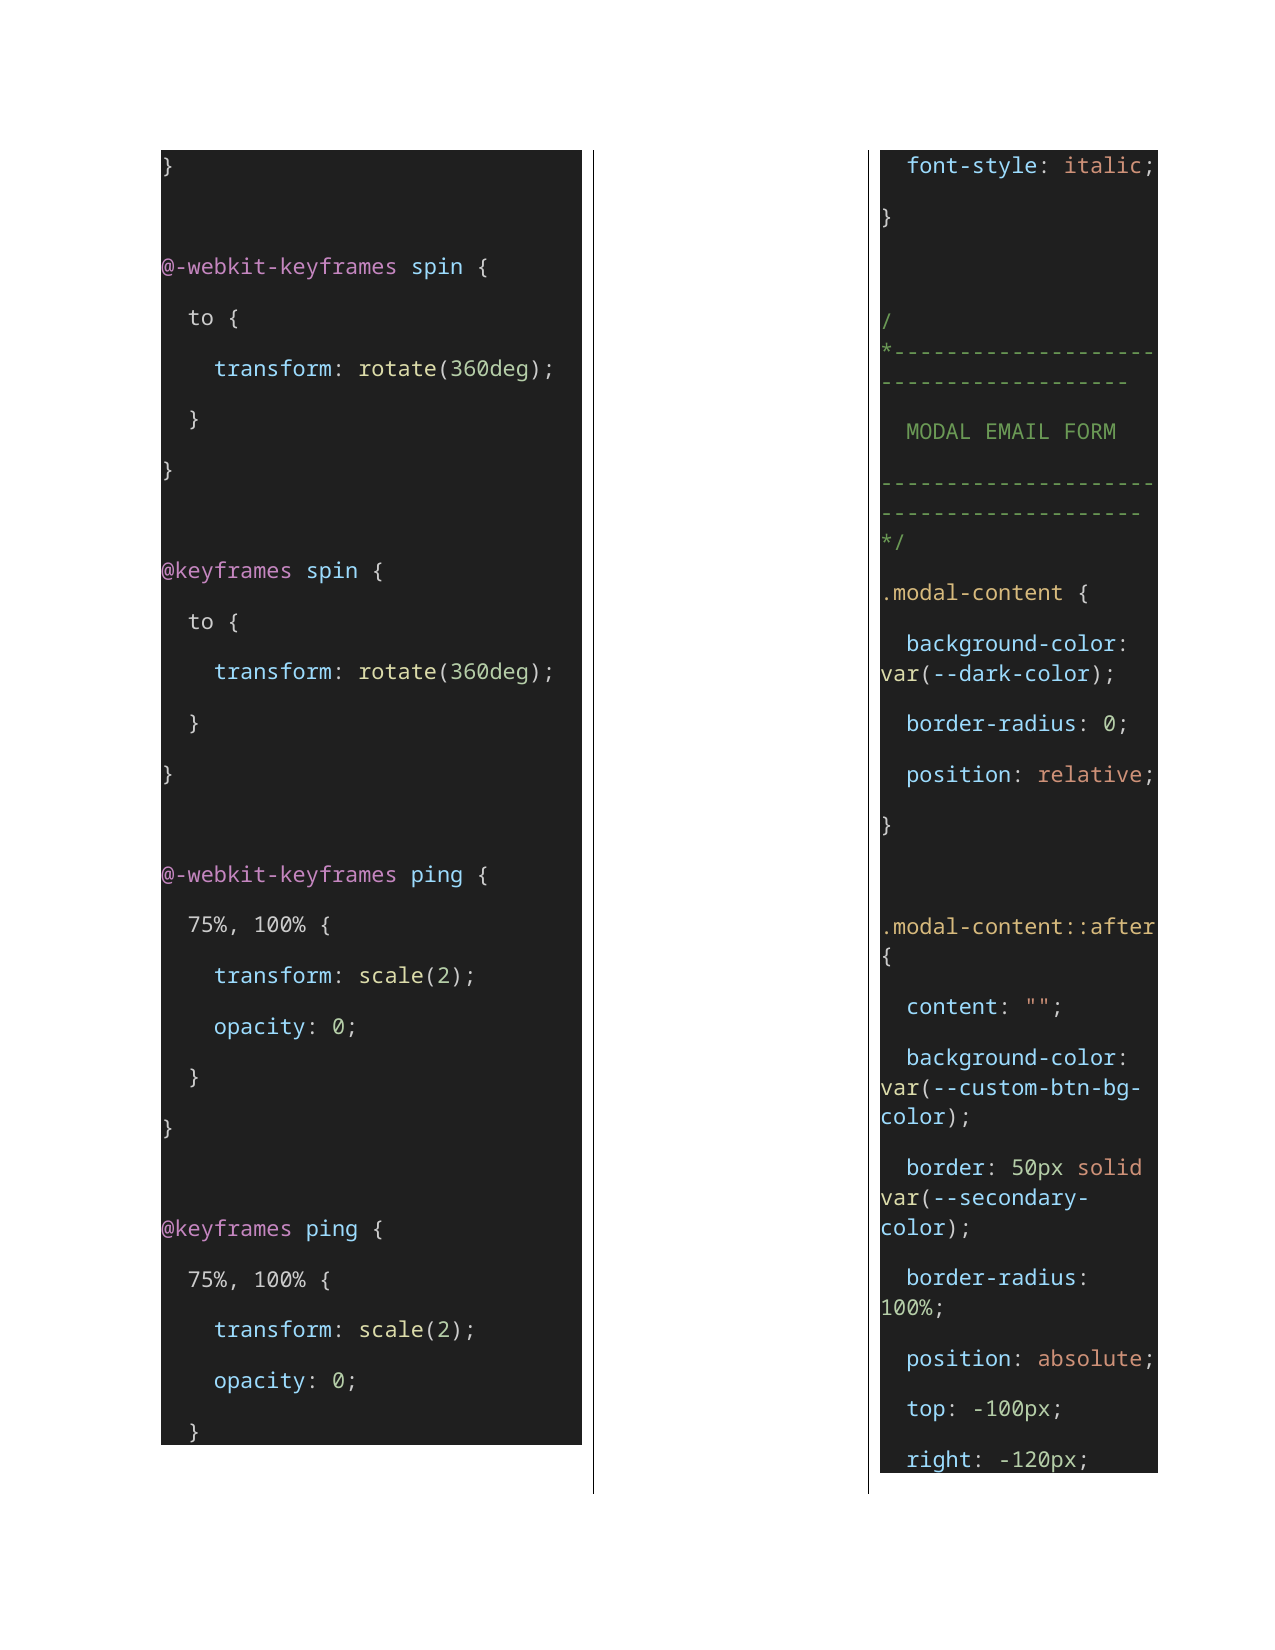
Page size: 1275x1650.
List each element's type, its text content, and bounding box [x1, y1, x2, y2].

table_header # tooplate-kool-form-pack.css :root { --body-bg-color: #181717; --white-color: #ffffff; --primary-color: #E07A5F; --secondary-color: #F2CC8F; --section-bg-color: #f0f8ff; --custom-btn-bg-color: #E07A5F; --custom-btn-bg-hover-color: #F2CC8F; --dark-color: #000000; --p-color: #717275; --link-hover-color: #F2CC8F; --body-font-family: 'Poppins', sans-serif; --heading-font-family: 'Unbounded', sans-serif; --h1-font-size: 62px; --h2-font-size: 36px; --h3-font-size: 28px; --h4-font-size: 24px; --h5-font-size: 22px; --h6-font-size: 20px; --p-font-size: 18px; --menu-font-size: 16px; --btn-font-size: 14px; --border-radius-large: 100px; --border-radius-medium: 20px; --border-radius-small: 10px; --font-weight-normal: 400; --font-weight-medium: 500; --font-weight-bold: 700; } body { background-color: var(--body-bg-color); font-family: var(--body-font-family); } h1, h2, h3, h4, h5, h6 { font-family: var(--heading-font-family); font-weight: var(--font-weight-medium); letter-spacing: -1px; } h1 { font-size: var(--h1-font-size); font-weight: var(--font-weight-bold); } h2 { font-size: var(--h2-font-size); font-weight: var(--font-weight-bold); } h3 { font-size: var(--h3-font-size); } h4 { font-size: var(--h4-font-size); } h5 { font-size: var(--h5-font-size); } h6 { font-size: var(--h6-font-size); } p { color: var(--p-color); font-size: var(--p-font-size); font-weight: var(--font-weight-normal); } ul li { color: var(--p-color); font-size: var(--p-font-size); font-weight: var(--font-weight-normal); } a, button { touch-action: manipulation; transition: all 0.3s; } a { display: inline-block; color: var(--secondary-color); text-decoration: none; } a:hover { color: var(--link-hover-color); } b, strong { font-weight: var(--font-weight-bold); } /*--------------------------------------- SECTION -----------------------------------------*/ .section-bg { background-color: var(--section-bg-color); } .section-padding { padding-top: 100px; padding-bottom: 100px; } ::selection { background-color: var(--primary-color); color: var(--white-color); } .page-404-title { color: var(--primary-color); font-size: 100px; } .page-404-title + h3 { color: var(--secondary-color); } /*--------------------------------------- CUSTOM BUTTON -----------------------------------------*/ .custom-btn { background: var(--custom-btn-bg-color); border: 2px solid transparent; border-radius: var(--border-radius-large); color: var(--white-color); font-size: var(--btn-font-size); font-weight: var(--font-weight-bold); line-height: normal; transition: all 0.3s; padding: 6px 18px; } .custom-btn:hover { background: var(--custom-btn-bg-hover-color); color: var(--white-color); } .custom-border-btn { background: transparent; border: 2px solid var(--secondary-color); color: var(--secondary-color); } .custom-border-btn:hover { background: var(--secondary-color); border-color: transparent; color: var(--white-color); } .custom-btn-bg-white { border-color: var(--white-color); color: var(--white-color); } .custom-btn-group .link { color: var(--white-color); font-weight: var(--font-weight-medium); } .custom-btn-group .link:hover { color: var(--link-hover-color); } /*--------------------------------------- SITE HEADER -----------------------------------------*/ .site-header { position: absolute; z-index: 22; top: 0; right: 0; left: 0; padding-top: 30px; padding-bottom: 30px; } .site-header .container { background-color: rgba(0, 0, 0, 0.65); border-radius: var(--border-radius-large); padding: 15px 25px; max-height: 70px; } .site-header-text { color: var(--white-color); font-size: var(--p-font-size); font-weight: var(--font-weight-bold); } .site-header-text span { margin-left: 20px; color: yellow; } .site-header .social-icon { max-height: 35px; } .site-header-text ul { margin-left: 30px; color: rgb(248, 248, 12); } .offcanvas { background-color: rgba(0, 0, 0, 0.85); padding: 30px; } .offcanvas.offcanvas-end { border-left: 0; } .offcanvas-header .btn-close { filter: brightness(0) invert(1); transition: all 0.3s; } .offcanvas-header .btn-close:hover { transform: rotate(180deg); } .offcanvas-icon { font-size: var(--h3-font-size); color: var(--white-color); margin-left: 15px; } .offcanvas nav ul { margin: 0; padding: 0; } .offcanvas nav ul li { list-style: none; display: block; } .offcanvas nav ul li a { color: var(--white-color); font-family: var(--heading-font-family); font-size: var(--p-font-size); font-weight: var(--font-weight-medium); display: inline-block; margin-top: 5px; margin-bottom: 5px; } .offcanvas nav ul li a:hover, .offcanvas nav ul li a.active { color: var(--link-hover-color); } /*--------------------------------------- HERO -----------------------------------------*/ .hero-section { position: relative; overflow: hidden; height: 100vh; min-height: 675px; padding-top: 100px; padding-bottom: 100px; } .hero-bg { background-image: url('../images/people-practicing-social-integration.jpg'); background-repeat: no-repeat; background-position: center; background-size: cover; } .hero-bg::after { content: ""; background: linear-gradient(to top, var(--dark-color), transparent 200%); position: absolute; top: 0; left: 0; width: 100%; height: 100%; pointer-events: none; } .hero-bg .container { position: relative; z-index: 2; } .hero-section small { color: var(--primary-color); display: block; font-size: var(--btn-font-size); font-style: italic; position: relative; padding-left: 75px; } .hero-section small::before { content: ""; background-color: var(--white-color); width: 50px; height: 2px; position: absolute; top: 50%; left: 35px; transform: translate(-50%, 0); } .video-wrap { z-index: -100; } .custom-video { position: absolute; top: 0; left: 0; object-fit: cover; width: 100%; height: 100%; } .hero-title { color: var(--white-color); } /*--------------------------------------- COUNTDOWN -----------------------------------------*/ .countdown { padding-left: 0; } .countdown-title { color: var(--white-color); } .countdown-item { list-style: none; flex: 0 0 13%; margin: 15px; } .countdown-text { color: var(--section-bg-color); font-size: var(--p-font-size); font-style: italic; } /*--------------------------------------- MODAL EMAIL FORM -----------------------------------------*/ .modal-content { background-color: var(--dark-color); border-radius: 0; position: relative; } .modal-content::after { content: ""; background-color: var(--custom-btn-bg-color); border: 50px solid var(--secondary-color); border-radius: 100%; position: absolute; top: -100px; right: -120px; width: 250px; height: 250px; pointer-events: none; } .modal-header, .modal-body, .modal-footer { padding: 30px 40px; } .modal-header { background-color: var(--dark-color); border-radius: 0; border-bottom: 0; padding: 0; } .modal-body h2 { color: var(--white-color); font-size: var(--h4-font-size); position: relative; bottom: 30px; } .modal-header .btn-close { filter: brightness(0) invert(1); position: relative; z-index: 22; top: 20px; right: 20px; transition: all 0.3s; } .modal-header .btn-close:hover { transform: rotate(180deg); } .modal-body, .modal-footer { position: relative; z-index: 2; } .modal-footer { border-top: 0; padding-top: 0; } .modal-footer p { font-size: var(--btn-font-size); } /*--------------------------------------- CUSTOM FORM -----------------------------------------*/ .custom-form .form-control { border-radius: var(--border-radius-large); border-width: 2px; box-shadow: none; color: var(--p-color); margin-bottom: 20px; padding: 10px; padding-left: 20px; outline: none; } .custom-form .form-control:focus, .custom-form .form-control:hover { border-color: var(--primary-color); } .form-check-input:checked { background-color: var(--primary-color); border-color: var(--primary-color); } .form-floating>label { padding-left: 20px; } .custom-form button[type="submit"] { background: var(--custom-btn-bg-color); border: none; border-radius: var(--border-radius-large); color: var(--white-color); font-family: var(--heading-font-family); font-size: var(--p-font-size); font-weight: var(--font-weight-bold); transition: all 0.3s; margin-bottom: 0; padding-left: 10px; } .custom-form button[type="submit"]:hover, .custom-form button[type="submit"]:focus { background: var(--custom-btn-bg-hover-color); border-color: transparent; } .custom-form .form-check-label { color: var(--p-color); } .contact-form .form-floating>textarea { border-radius: var(--border-radius-medium); height: 110px; } .login-form .custom-btn { font-family: var(--heading-font-family); padding: 10.25px 35px; font-size: var(--p-font-size); } /*--------------------------------------- SOCIAL ICON -----------------------------------------*/ .social-icon { margin: 0; padding: 0; } .social-icon-item { list-style: none; display: inline-block; vertical-align: top; } .social-icon-link { border-radius: var(--border-radius-large); color: var(--white-color); font-size: var(--btn-font-size); display: block; margin-right: 5px; text-align: center; width: 35px; height: 35px; line-height: 36px; transition: background 0.2s, color 0.2s; } .social-icon-link:hover { background: var(--primary-color); color: var(--white-color); } /*--------------------------------------- RESPONSIVE STYLES -----------------------------------------*/ @media screen and (max-width: 991px) { h1 { font-size: 36px; } h2 { font-size: 28px; } h3 { font-size: 22px; } h4 { font-size: 20px; } h5 { font-size: 18px; } h6 { font-size: 16px; } .section-padding { padding-top: 50px; padding-bottom: 50px; } } @media screen and (max-width: 480px) { .site-header .social-icon { display: none !important; } .offcanvas-icon { margin-left: 10px; } .countdown-item { margin: 10px; } } [869, 150, 1169, 1494]
table_header #tailwind.css *, ::before, ::after { box-sizing: border-box; } html { -moz-tab-size: 4; -o-tab-size: 4; tab-size: 4; } html { line-height: 1.15; -webkit-text-size-adjust: 100%; } body { margin: 0; } body { font-family: system-ui, -apple-system, 'Segoe UI', Roboto, Helvetica, Arial, sans-serif, 'Apple Color Emoji', 'Segoe UI Emoji'; } hr { height: 0; color: inherit; } abbr[title] { -webkit-text-decoration: underline dotted; text-decoration: underline dotted; } b, strong { font-weight: bolder; } code, kbd, samp, pre { font-family: ui-monospace, SFMono-Regular, Consolas, 'Liberation Mono', Menlo, monospace; font-size: 1em; } small { font-size: 80%; } sub, sup { font-size: 75%; line-height: 0; position: relative; vertical-align: baseline; } sub { bottom: -0.25em; } sup { top: -0.5em; } table { text-indent: 0; border-color: inherit; } button, input, optgroup, select, textarea { font-family: inherit; font-size: 100%; line-height: 1.15; margin: 0; } button, select { text-transform: none; } button, [type='button'], [type='submit'] { -webkit-appearance: button; } legend { padding: 0; } progress { vertical-align: baseline; } summary { display: list-item; } blockquote, dl, dd, h1, h2, h3, h4, h5, h6, hr, figure, p, pre { margin: 0; } button { background-color: transparent; background-image: none; } fieldset { margin: 0; padding: 0; } ol, ul { list-style: none; margin: 0; padding: 0; } html { font-family: ui-sans-serif, system-ui, -apple-system, BlinkMacSystemFont, "Segoe UI", Roboto, "Helvetica Neue", Arial, "Noto Sans", sans-serif, "Apple Color Emoji", "Segoe UI Emoji", "Segoe UI Symbol", "Noto Color Emoji"; line-height: 1.5; } body { font-family: inherit; line-height: inherit; } *, ::before, ::after { box-sizing: border-box; border-width: 0; border-style: solid; border-color: currentColor; } hr { border-top-width: 1px; } img { border-style: solid; } textarea { resize: vertical; } input::-moz-placeholder, textarea::-moz-placeholder { opacity: 1; color: #9ca3af; } input:-ms-input-placeholder, textarea:-ms-input-placeholder { opacity: 1; color: #9ca3af; } input::placeholder, textarea::placeholder { opacity: 1; color: #9ca3af; } button { cursor: pointer; } table { border-collapse: collapse; } h1, h2, h3, h4, h5, h6 { font-size: inherit; font-weight: inherit; } a { color: inherit; text-decoration: inherit; } button, input, optgroup, select, textarea { padding: 0; line-height: inherit; color: inherit; } pre, code, kbd, samp { font-family: ui-monospace, SFMono-Regular, Menlo, Monaco, Consolas, "Liberation Mono", "Courier New", monospace; } img, svg, video, canvas, audio, iframe, embed, object { display: block; vertical-align: middle; } img, video { max-width: 100%; height: auto; } [hidden] { display: none; } *, ::before, ::after { --tw-border-opacity: 1; border-color: rgba(229, 231, 235, var(--tw-border-opacity)); } .container { width: 100%; } @media (min-width: 640px) { .container { max-width: 640px; } } @media (min-width: 768px) { .container { max-width: 768px; } } @media (min-width: 1024px) { .container { max-width: 1024px; } } @media (min-width: 1280px) { .container { max-width: 1280px; } } @media (min-width: 1536px) { .container { max-width: 1536px; } } .fixed { position: fixed; } .absolute { position: absolute; } .relative { position: relative; } .bottom-0 { bottom: 0px; } .left-0 { left: 0px; } .m-5 { margin: 1.25rem; } .mx-4 { margin-left: 1rem; margin-right: 1rem; } .mx-auto { margin-left: auto; margin-right: auto; } .mt-5 { margin-top: 1.25rem; } .mr-3 { margin-right: 0.75rem; } .mr-4 { margin-right: 1rem; } .mr-6 { margin-right: 1.5rem; } .mr-8 { margin-right: 2rem; } .mb-1 { margin-bottom: 0.25rem; } .mb-2 { margin-bottom: 0.5rem; } .mb-3 { margin-bottom: 0.75rem; } .mb-4 { margin-bottom: 1rem; } .mb-5 { margin-bottom: 1.25rem; } .mb-6 { margin-bottom: 1.5rem; } .mb-10 { margin-bottom: 2.5rem; } .mb-16 { margin-bottom: 4rem; } .ml-3 { margin-left: 0.75rem; } .block { display: block; } .inline-block { display: inline-block; } .flex { display: flex; } .table { display: table; } .hidden { display: none; } .w-full { width: 100%; } .flex-1 { flex: 1 1 0%; } @-webkit-keyframes spin { to { transform: rotate(360deg); } } @keyframes spin { to { transform: rotate(360deg); } } @-webkit-keyframes ping { 75%, 100% { transform: scale(2); opacity: 0; } } @keyframes ping { 75%, 100% { transform: scale(2); opacity: 0; } } @-webkit-keyframes pulse { 50% { opacity: .5; } } @keyframes pulse { 50% { opacity: .5; } } @-webkit-keyframes bounce { 0%, 100% { transform: translateY(-25%); -webkit-animation-timing-function: cubic-bezier(0.8,0,1,1); animation-timing-function: cubic-bezier(0.8,0,1,1); } 50% { transform: none; -webkit-animation-timing-function: cubic-bezier(0,0,0.2,1); animation-timing-function: cubic-bezier(0,0,0.2,1); } } @keyframes bounce { 0%, 100% { transform: translateY(-25%); -webkit-animation-timing-function: cubic-bezier(0.8,0,1,1); animation-timing-function: cubic-bezier(0.8,0,1,1); } 50% { transform: none; -webkit-animation-timing-function: cubic-bezier(0,0,0.2,1); animation-timing-function: cubic-bezier(0,0,0.2,1); } } .resize { resize: both; } .flex-col { flex-direction: column; } .items-start { align-items: flex-start; } .items-center { align-items: center; } .justify-end { justify-content: flex-end; } .justify-center { justify-content: center; } .justify-between { justify-content: space-between; } .justify-around { justify-content: space-around; } .rounded-md { border-radius: 0.375rem; } .rounded-lg { border-radius: 0.5rem; } .rounded-xl { border-radius: 0.75rem; } .border-b { border-bottom-width: 1px; } .bg-black { --tw-bg-opacity: 1; background-color: rgba(0, 0, 0, var(--tw-bg-opacity)); } .bg-white { --tw-bg-opacity: 1; background-color: rgba(255, 255, 255, var(--tw-bg-opacity)); } .bg-opacity-0 { --tw-bg-opacity: 0; } .bg-opacity-50 { --tw-bg-opacity: 0.5; } .bg-opacity-70 { --tw-bg-opacity: 0.7; } .bg-opacity-80 { --tw-bg-opacity: 0.8; } .p-8 { padding: 2rem; } .p-10 { padding: 2.5rem; } .p-12 { padding: 3rem; } .px-0 { padding-left: 0px; padding-right: 0px; } .px-2 { padding-left: 0.5rem; padding-right: 0.5rem; } .px-4 { padding-left: 1rem; padding-right: 1rem; } .px-8 { padding-left: 2rem; padding-right: 2rem; } .px-10 { padding-left: 2.5rem; padding-right: 2.5rem; } .px-12 { padding-left: 3rem; padding-right: 3rem; } .py-1 { padding-top: 0.25rem; padding-bottom: 0.25rem; } .py-2 { padding-top: 0.5rem; padding-bottom: 0.5rem; } .py-4 { padding-top: 1rem; padding-bottom: 1rem; } .py-6 { padding-top: 1.5rem; padding-bottom: 1.5rem; } .py-12 { padding-top: 3rem; padding-bottom: 3rem; } .py-20 { padding-top: 5rem; padding-bottom: 5rem; } .py-24 { padding-top: 6rem; padding-bottom: 6rem; } .pt-3 { padding-top: 0.75rem; } .pt-24 { padding-top: 6rem; } .pr-12 { padding-right: 3rem; } .pb-4 { padding-bottom: 1rem; } .pb-14 { padding-bottom: 3.5rem; } .pb-48 { padding-bottom: 12rem; } .pl-10 { padding-left: 2.5rem; } .text-center { text-align: center; } .text-right { text-align: right; } .text-lg { font-size: 1.125rem; line-height: 1.75rem; } .text-xl { font-size: 1.25rem; line-height: 1.75rem; } .text-2xl { font-size: 1.5rem; line-height: 2rem; } .text-3xl { font-size: 1.875rem; line-height: 2.25rem; } .text-4xl { font-size: 2.25rem; line-height: 2.5rem; } .text-5xl { font-size: 3rem; line-height: 1; } .font-light { font-weight: 300; } .font-normal { font-weight: 400; } .font-medium { font-weight: 500; } .font-semibold { font-weight: 600; } .leading-8 { line-height: 2rem; } .text-white { --tw-text-opacity: 1; color: rgba(255, 255, 255, var(--tw-text-opacity)); } .hover\:text-gray-200:hover { --tw-text-opacity: 1; color: rgba(229, 231, 235, var(--tw-text-opacity)); } .hover\:text-yellow-500:hover { --tw-text-opacity: 1; color: rgba(245, 158, 11, var(--tw-text-opacity)); } .hover\:text-yellow-600:hover { --tw-text-opacity: 1; color: rgba(217, 119, 6, var(--tw-text-opacity)); } *, ::before, ::after { --tw-shadow: 0 0 #0000; } *, ::before, ::after { --tw-ring-inset: var(--tw-empty,/*!*/ /*!*/); --tw-ring-offset-width: 0px; --tw-ring-offset-color: #fff; --tw-ring-color: rgba(59, 130, 246, 0.5); --tw-ring-offset-shadow: 0 0 #0000; --tw-ring-shadow: 0 0 #0000; } .transition { transition-property: background-color, border-color, color, fill, stroke, opacity, box-shadow, transform, filter, -webkit-backdrop-filter; transition-property: background-color, border-color, color, fill, stroke, opacity, box-shadow, transform, filter, backdrop-filter; transition-property: background-color, border-color, color, fill, stroke, opacity, box-shadow, transform, filter, backdrop-filter, -webkit-backdrop-filter; transition-timing-function: cubic-bezier(0.4, 0, 0.2, 1); transition-duration: 150ms; } @media (min-width: 640px) { .sm\:mr-12 { margin-right: 3rem; } .sm\:mb-3 { margin-bottom: 0.75rem; } .sm\:ml-6 { margin-left: 1.5rem; } .sm\:ml-auto { margin-left: auto; } .sm\:px-0 { padding-left: 0px; padding-right: 0px; } .sm\:px-8 { padding-left: 2rem; padding-right: 2rem; } .sm\:py-10 { padding-top: 2.5rem; padding-bottom: 2.5rem; } .sm\:py-48 { padding-top: 12rem; padding-bottom: 12rem; } .sm\:pt-48 { padding-top: 12rem; } .sm\:pb-60 { padding-bottom: 15rem; } .sm\:text-lg { font-size: 1.125rem; line-height: 1.75rem; } .sm\:text-xl { font-size: 1.25rem; line-height: 1.75rem; } } @media (min-width: 768px) { .md\:mt-0 { margin-top: 0px; } .md\:mb-0 { margin-bottom: 0px; } .md\:hidden { display: none; } .md\:flex-row { flex-direction: row; } .md\:py-3 { padding-top: 0.75rem; padding-bottom: 0.75rem; } .md\:py-6 { padding-top: 1.5rem; padding-bottom: 1.5rem; } } @media (min-width: 1024px) { .lg\:flex-row { flex-direction: row; } .lg\:items-stretch { align-items: stretch; } } @media (min-width: 1280px) { } @media (min-width: 1536px) { } [150, 150, 593, 1494]
table_header # tooplate-antique-café.css body { font-family: 'Raleway', sans-serif; background-color: #1924f5; } p a { color: rgb(15, 15, 1); } p a:hover { color: #9FF; } #about p a { color: #066; } #about p a:hover { color: #F36; } #contact p a { color: #066; } footer span a { color: #f3e6e6; } .tm-logo-font { font-family: 'Oswald', sans-serif; } .tm-container { max-width: 1200px; } .parallax-window { min-height: 1064px; background: transparent; } .tm-text-yellow { color: #FC6; } .tm-text-gold { color: #131212; } .tm-text-go { color: #f5f2f2; } .tm-text-brown { color: #01060b; } .tm-text-green { color: #006666; } a.tm-bg-green:hover { background-color: #0a8585; } .tm-bg-brown { background-color: #5e3d17; } .tm-bg-green { background-color: #006666; } .tm-border-gold { border-color: #CC9966; } .tm-intro-width { max-width: 750px; } .tm-item-container { max-width: 1060px; } .input:focus { outline: none !important; border:1px solid #CC9966; box-shadow: 0 0 10px #b67533; } input::placeholder, textarea::placeholder { color: rgb(214, 212, 212); opacity: 1; } input:-ms-input-placeholder, textarea:-ms-input-placeholder { color: rgb(214, 212, 212); } input::-ms-input-placeholder, textarea::-ms-input-placeholder { color: rgb(214, 212, 212); } #tm-nav { z-index: 1000; transition: all 0.3s ease; } #tm-nav.scroll { background-color: rgba(0,0,0,0.7); } #tm-nav li a { border-bottom-color: transparent; transition: all 0.3s ease; } #tm-nav li a.current, #tm-nav li a:hover { border-bottom: 4px solid #090501; } .tm-text-2xl { font-size: 1.2rem; line-height: 2rem; } *, *:before, *:after { box-sizing: border-box; } html { font-size: 100%; } body { font-family: acumin-pro, system-ui, sans-serif; margin: 0; display: grid; grid-template-rows: auto 1fr auto; font-size: 14px; background-color: #515050; align-items: start; min-height: 100vh; } .footer { display: flex; flex-flow: row wrap; padding: 30px 30px 20px 30px; color: #0f0e0e; background-color: rgb(216, 243, 216); border-top: 3px solid #151515; image-rendering: calc(1); } .footer > * { flex: 1 100%; } .footer__addr { margin-right: 2em; margin-bottom: 2.5em; margin-left: 2em; } .footer__logo { font-family: 'Pacifico', cursive; font-weight: 400; text-transform: lowercase; font-size: 1.5rem; } .footer__addr h2 { margin-top: 1.3em; font-size: 15px; font-weight: 400; } .nav__title { font-weight: 600; font-size: 20px; } .footer address { font-style: normal; color: #609cf6; } .footer__btn { display: flex; align-items: center; justify-content: center; height: 36px; max-width: max-content; background-color: rgba(5, 5, 5, 0.943); border-radius: 100px; color: #f6f3f3; line-height: 0; margin: 0.6em 0; font-size: 1rem; padding: 0 1.3em; } .footer ul { list-style: none; padding-left: 0; } .footer li { line-height: 2em; } .footer a { text-decoration: none; } .footer__nav { display: flex; flex-flow: row wrap; } .footer__nav > * { flex: 1 50%; margin-right: 1.25em; font-size: 15px; } .footer__link > * { column-count: 1; column-gap: 0.5em; font-size: 15px; } .nav__title { color: #100f0f; column-gap: 2rem; } .nav__ul { color: #100f0f; column-gap: 2rem; } .nav__ul--extra { column-count: 1; column-gap: 1.5em; font-size: 15px; } .nav__item--extra { column-count: 2; column-gap: 0.5em; font-size: 15px; } .legal { display: flex; flex-wrap: wrap; color: #f8f1f1; } .legal__links { display: flex; align-items: center; } .heart { color: #2f2f2f; } @media screen and (min-width: 24.375em) { .legal .legal__links { margin-left: auto; } } @media screen and (min-width: 40.375em) { .footer__nav > * { flex: 1; } .nav__item--extra { flex-grow: 2; } .footer__addr { flex: 1 0px; } .footer__nav { flex: 2 0px; } } /* footer section end */ @media (min-width: 768px) { #tm-nav.scroll .tm-container { padding-top: 10px; padding-bottom: 10px; } } @media (max-width: 767px) { #tm-nav { width: auto; right: 0; border-radius: 5px; } } @media (max-width: 639px) { .parallax-window { min-height: 600px; } } @media (max-width: 370px) { .tm-menu-item { flex-direction: column; } .tm-menu-item-2 { flex-direction: column-reverse; } .tm-menu-item img { margin-bottom: 10px; } .tm-menu-item-2 img { margin-bottom: 10px; } } [594, 150, 868, 1494]
